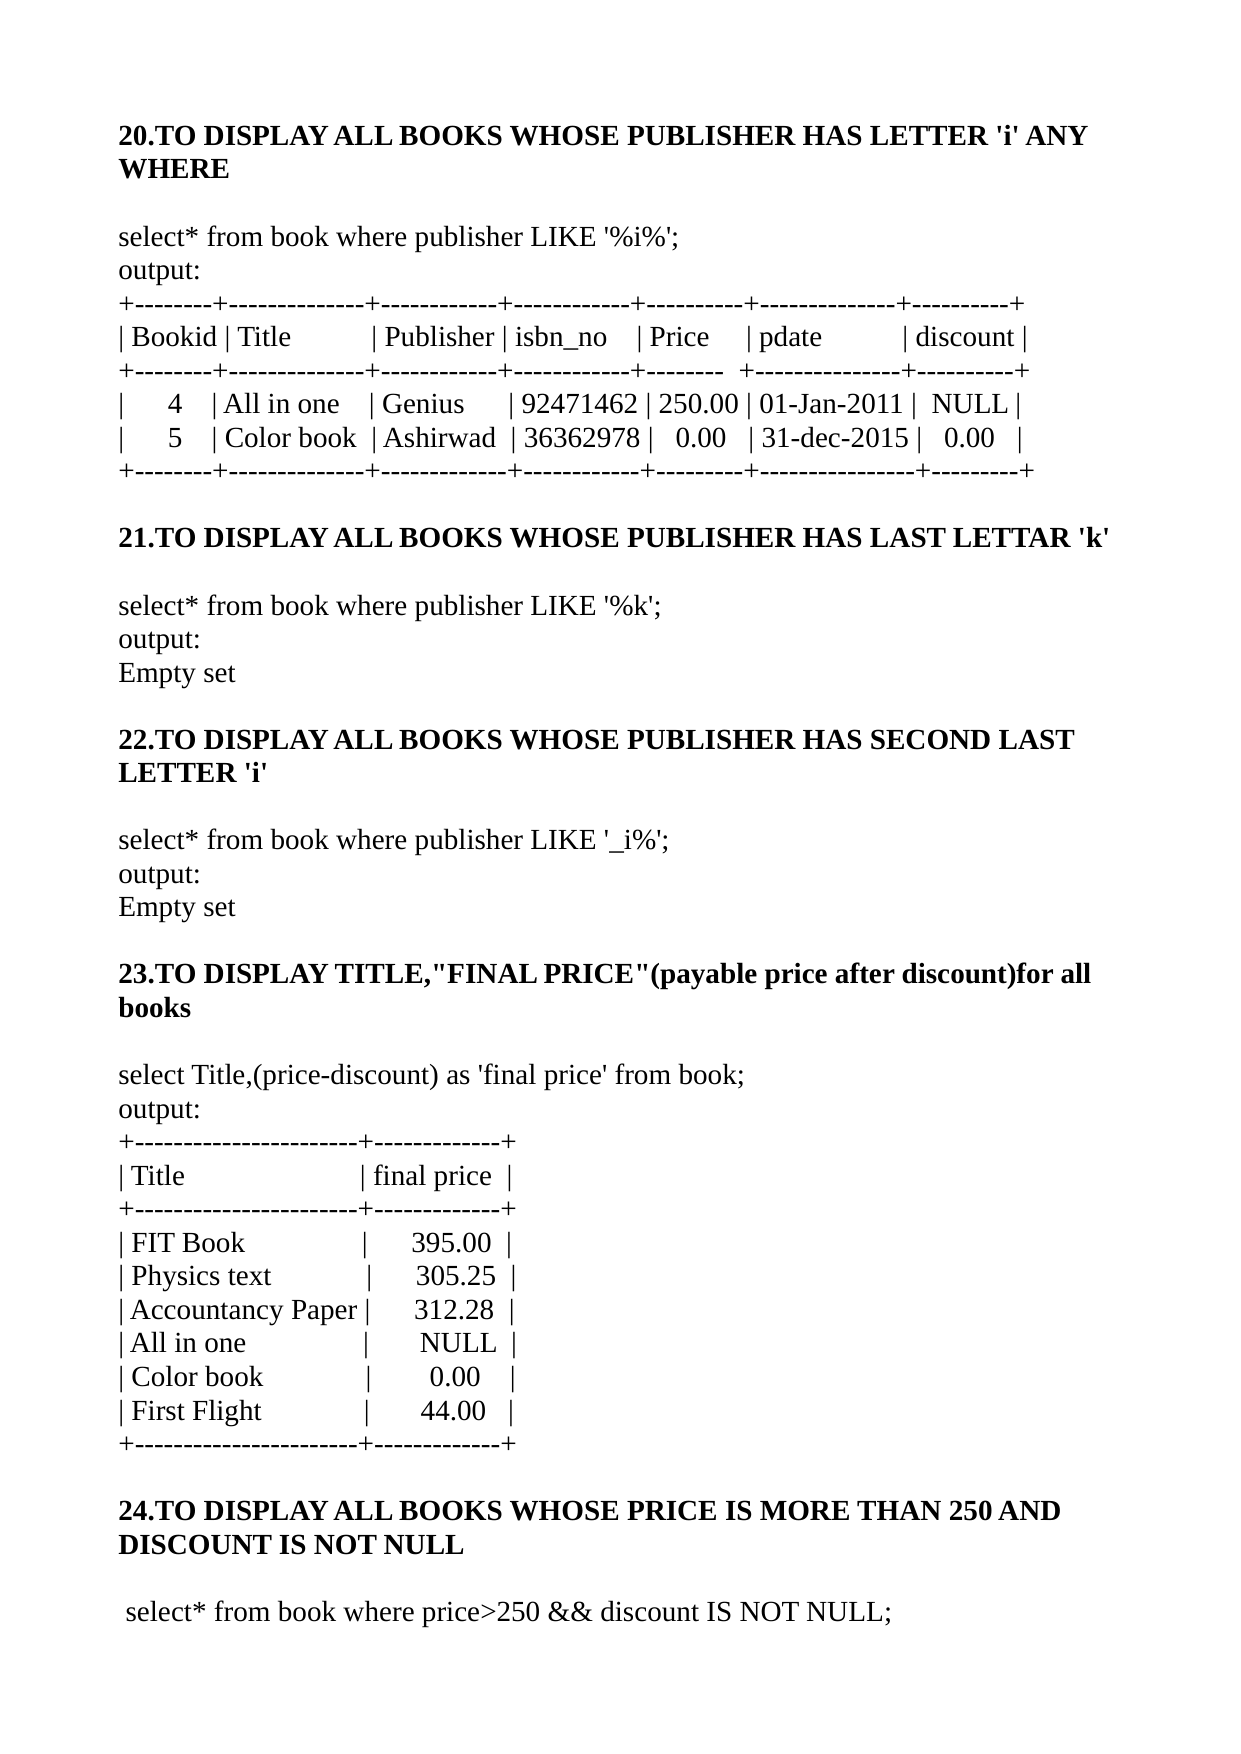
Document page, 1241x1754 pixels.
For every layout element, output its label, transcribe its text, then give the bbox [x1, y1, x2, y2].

text | 4 | All in one | Genius | 92471462 | 250.00 | 01-Jan-2011 | NULL | [118, 386, 1122, 420]
text Empty set [118, 889, 1122, 923]
text output: [118, 1091, 1122, 1124]
text 22.TO DISPLAY ALL BOOKS WHOSE PUBLISHER HAS SECOND LAST LETTER 'i' [118, 722, 1122, 789]
text | Accountancy Paper | 312.28 | [118, 1292, 1122, 1326]
text | Bookid | Title | Publisher | isbn_no | Price | pdate | discount | [118, 319, 1122, 353]
text | First Flight | 44.00 | [118, 1393, 1122, 1426]
text | 5 | Color book | Ashirwad | 36362978 | 0.00 | 31-dec-2015 | 0.00 | [118, 420, 1122, 453]
text | Color book | 0.00 | [118, 1359, 1122, 1393]
text output: [118, 856, 1122, 889]
text select* from book where publisher LIKE '%k'; [118, 588, 1122, 621]
text | Physics text | 305.25 | [118, 1258, 1122, 1292]
text +-----------------------+-------------+ [118, 1191, 1122, 1225]
text 20.TO DISPLAY ALL BOOKS WHOSE PUBLISHER HAS LETTER 'i' ANY WHERE [118, 118, 1122, 185]
text | Title | final price | [118, 1158, 1122, 1191]
text +--------+--------------+-------------+------------+---------+----------------+---------+ [118, 453, 1122, 487]
text select* from book where publisher LIKE '_i%'; [118, 822, 1122, 856]
text output: [118, 252, 1122, 286]
text +-----------------------+-------------+ [118, 1124, 1122, 1158]
text select* from book where publisher LIKE '%i%'; [118, 219, 1122, 252]
text +-----------------------+-------------+ [118, 1426, 1122, 1460]
text 24.TO DISPLAY ALL BOOKS WHOSE PRICE IS MORE THAN 250 AND DISCOUNT IS NOT NULL [118, 1493, 1122, 1560]
text Empty set [118, 655, 1122, 688]
text | FIT Book | 395.00 | [118, 1225, 1122, 1258]
text 21.TO DISPLAY ALL BOOKS WHOSE PUBLISHER HAS LAST LETTAR 'k' [118, 521, 1122, 554]
text select* from book where price>250 && discount IS NOT NULL; [118, 1594, 1122, 1627]
text | All in one | NULL | [118, 1326, 1122, 1359]
text select Title,(price-discount) as 'final price' from book; [118, 1057, 1122, 1091]
text output: [118, 621, 1122, 655]
text +--------+--------------+------------+------------+-------- +---------------+----------+ [118, 353, 1122, 386]
text +--------+--------------+------------+------------+----------+--------------+----------+ [118, 286, 1122, 319]
text 23.TO DISPLAY TITLE,"FINAL PRICE"(payable price after discount)for all books [118, 957, 1122, 1024]
